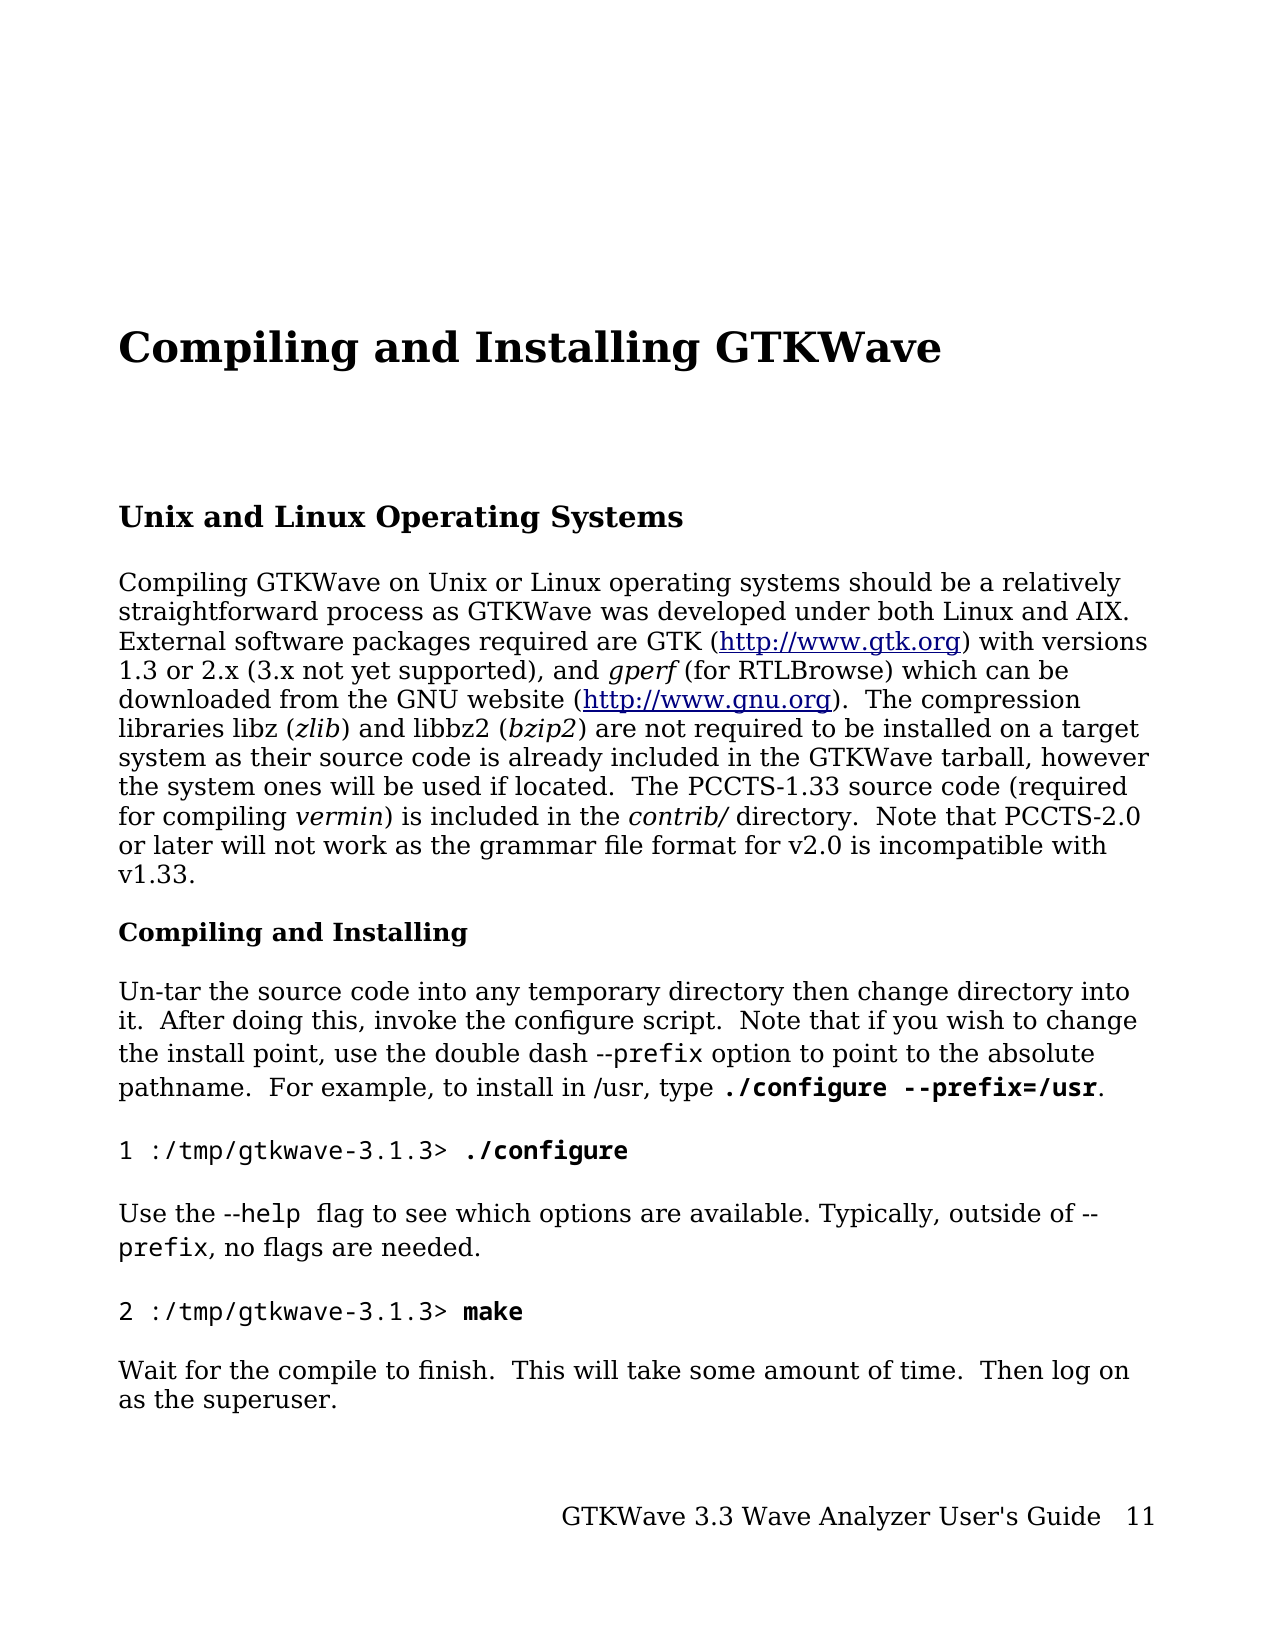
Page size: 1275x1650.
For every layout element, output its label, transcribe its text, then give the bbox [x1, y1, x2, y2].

text Wait for the compile to finish. This will take some amount of time. Then log on as the superuser. [118, 1356, 1157, 1415]
text Use the --help flag to see which options are available. Typically, outside of --prefix, no flags are needed. [118, 1196, 1157, 1264]
text 1 :/tmp/gtkwave-3.1.3> ./configure [118, 1133, 1157, 1167]
subtitle Compiling and Installing GTKWave [118, 324, 1157, 373]
text Un-tar the source code into any temporary directory then change directory into it. After doing this, invoke the configure script. Note that if you wish to change the install point, use the double dash --prefix option to point to the absolute pathname. For example, to install in /usr, type ./configure --prefix=/usr. [118, 977, 1157, 1103]
text 2 :/tmp/gtkwave-3.1.3> make [118, 1293, 1157, 1327]
subtitle Unix and Linux Operating Systems [118, 500, 1157, 534]
text Compiling GTKWave on Unix or Linux operating systems should be a relatively straightforward process as GTKWave was developed under both Linux and AIX. External software packages required are GTK (http://www.gtk.org) with versions 1.3 or 2.x (3.x not yet supported), and gperf (for RTLBrowse) which can be downloaded from the GNU website (http://www.gnu.org). The compression libraries libz (zlib) and libbz2 (bzip2) are not required to be installed on a target system as their source code is already included in the GTKWave tarball, however the system ones will be used if located. The PCCTS-1.33 source code (required for compiling vermin) is included in the contrib/ directory. Note that PCCTS-2.0 or later will not work as the grammar file format for v2.0 is incompatible with v1.33. [118, 568, 1157, 889]
subtitle Compiling and Installing [118, 918, 1157, 948]
